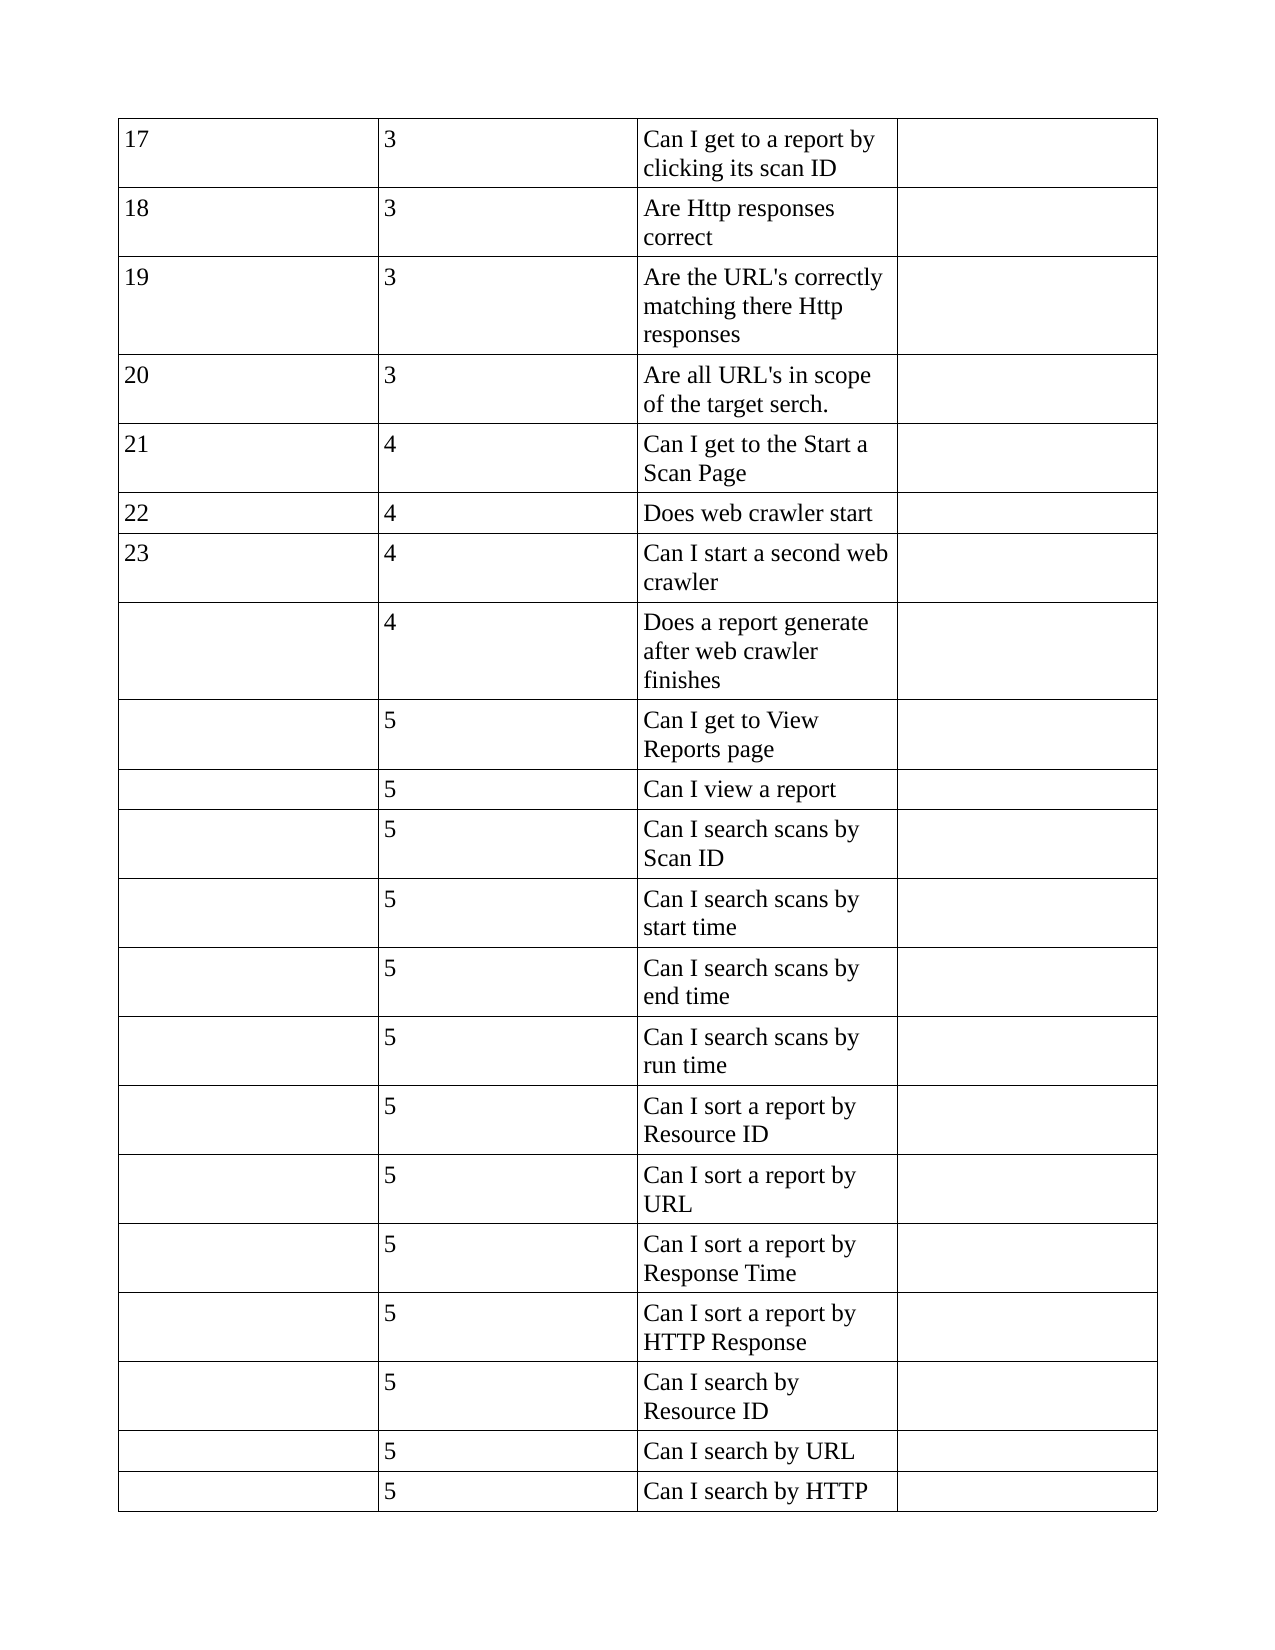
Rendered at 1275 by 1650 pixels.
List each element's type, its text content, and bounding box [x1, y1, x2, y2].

table_cell Can I start a second web crawler [638, 534, 897, 602]
table_cell [898, 770, 1157, 809]
table_cell Are all URL's in scope of the target serch. [638, 355, 897, 423]
table_cell 3 [379, 355, 637, 423]
table_cell [898, 355, 1157, 423]
table_cell 23 [119, 534, 378, 602]
table_cell 18 [119, 188, 378, 256]
table_cell 5 [379, 1293, 637, 1361]
table_cell 22 [119, 493, 378, 532]
table_cell [119, 700, 378, 768]
table_cell Can I search by URL [638, 1431, 897, 1471]
table_cell [898, 1017, 1157, 1085]
table_cell 5 [379, 948, 637, 1016]
table_cell Are Http responses correct [638, 188, 897, 256]
table_cell Does web crawler start [638, 493, 897, 532]
table_cell [119, 1293, 378, 1361]
table_cell [898, 948, 1157, 1016]
table_cell Can I get to the Start a Scan Page [638, 424, 897, 492]
table_cell [119, 1155, 378, 1223]
table_cell Can I get to a report by clicking its scan ID [638, 119, 897, 187]
table_cell Can I search scans by run time [638, 1017, 897, 1085]
table_cell [898, 257, 1157, 354]
table_cell [898, 1155, 1157, 1223]
table_cell 5 [379, 700, 637, 768]
table_cell Can I sort a report by Resource ID [638, 1086, 897, 1154]
table_cell [898, 1362, 1157, 1430]
table_cell Are the URL's correctly matching there Http responses [638, 257, 897, 354]
table_cell Can I view a report [638, 770, 897, 809]
table_cell 17 [119, 119, 378, 187]
table_cell [898, 424, 1157, 492]
table_cell 3 [379, 188, 637, 256]
table_cell 19 [119, 257, 378, 354]
table_cell [119, 948, 378, 1016]
table_cell 5 [379, 1155, 637, 1223]
table_cell Can I search by HTTP [638, 1472, 897, 1511]
table_cell [898, 1431, 1157, 1471]
table_cell 5 [379, 1472, 637, 1511]
table_cell 3 [379, 257, 637, 354]
table_cell Can I search scans by end time [638, 948, 897, 1016]
table_cell 3 [379, 119, 637, 187]
table_cell 5 [379, 810, 637, 878]
table_cell Can I sort a report by Response Time [638, 1224, 897, 1292]
table_cell 5 [379, 1362, 637, 1430]
table_cell Can I get to View Reports page [638, 700, 897, 768]
table_cell 4 [379, 534, 637, 602]
table_cell 5 [379, 770, 637, 809]
table_cell [898, 1472, 1157, 1511]
table_cell 4 [379, 493, 637, 532]
table_cell 20 [119, 355, 378, 423]
table_cell [898, 188, 1157, 256]
table_cell [898, 700, 1157, 768]
table_cell [898, 1224, 1157, 1292]
table_cell Can I search scans by start time [638, 879, 897, 947]
table_cell [119, 1224, 378, 1292]
table_cell 5 [379, 879, 637, 947]
table_cell Can I sort a report by HTTP Response [638, 1293, 897, 1361]
table_cell [898, 534, 1157, 602]
table_cell 21 [119, 424, 378, 492]
table_cell [119, 1431, 378, 1471]
table_cell [898, 493, 1157, 532]
table_cell [119, 603, 378, 699]
table_cell 5 [379, 1431, 637, 1471]
table_cell Can I search by Resource ID [638, 1362, 897, 1430]
table_cell [119, 810, 378, 878]
table_cell [898, 603, 1157, 699]
table_cell [119, 1362, 378, 1430]
table_cell [119, 1086, 378, 1154]
table_cell 4 [379, 424, 637, 492]
table_cell [898, 1086, 1157, 1154]
table_cell Can I search scans by Scan ID [638, 810, 897, 878]
table_cell [119, 1472, 378, 1511]
table_cell Does a report generate after web crawler finishes [638, 603, 897, 699]
table_cell 5 [379, 1224, 637, 1292]
table_cell [898, 879, 1157, 947]
table_cell 5 [379, 1086, 637, 1154]
table_cell [898, 119, 1157, 187]
table_cell [898, 810, 1157, 878]
table_cell [119, 879, 378, 947]
table_cell [898, 1293, 1157, 1361]
table_cell Can I sort a report by URL [638, 1155, 897, 1223]
table_cell 5 [379, 1017, 637, 1085]
table_cell [119, 770, 378, 809]
table_cell [119, 1017, 378, 1085]
table_cell 4 [379, 603, 637, 699]
